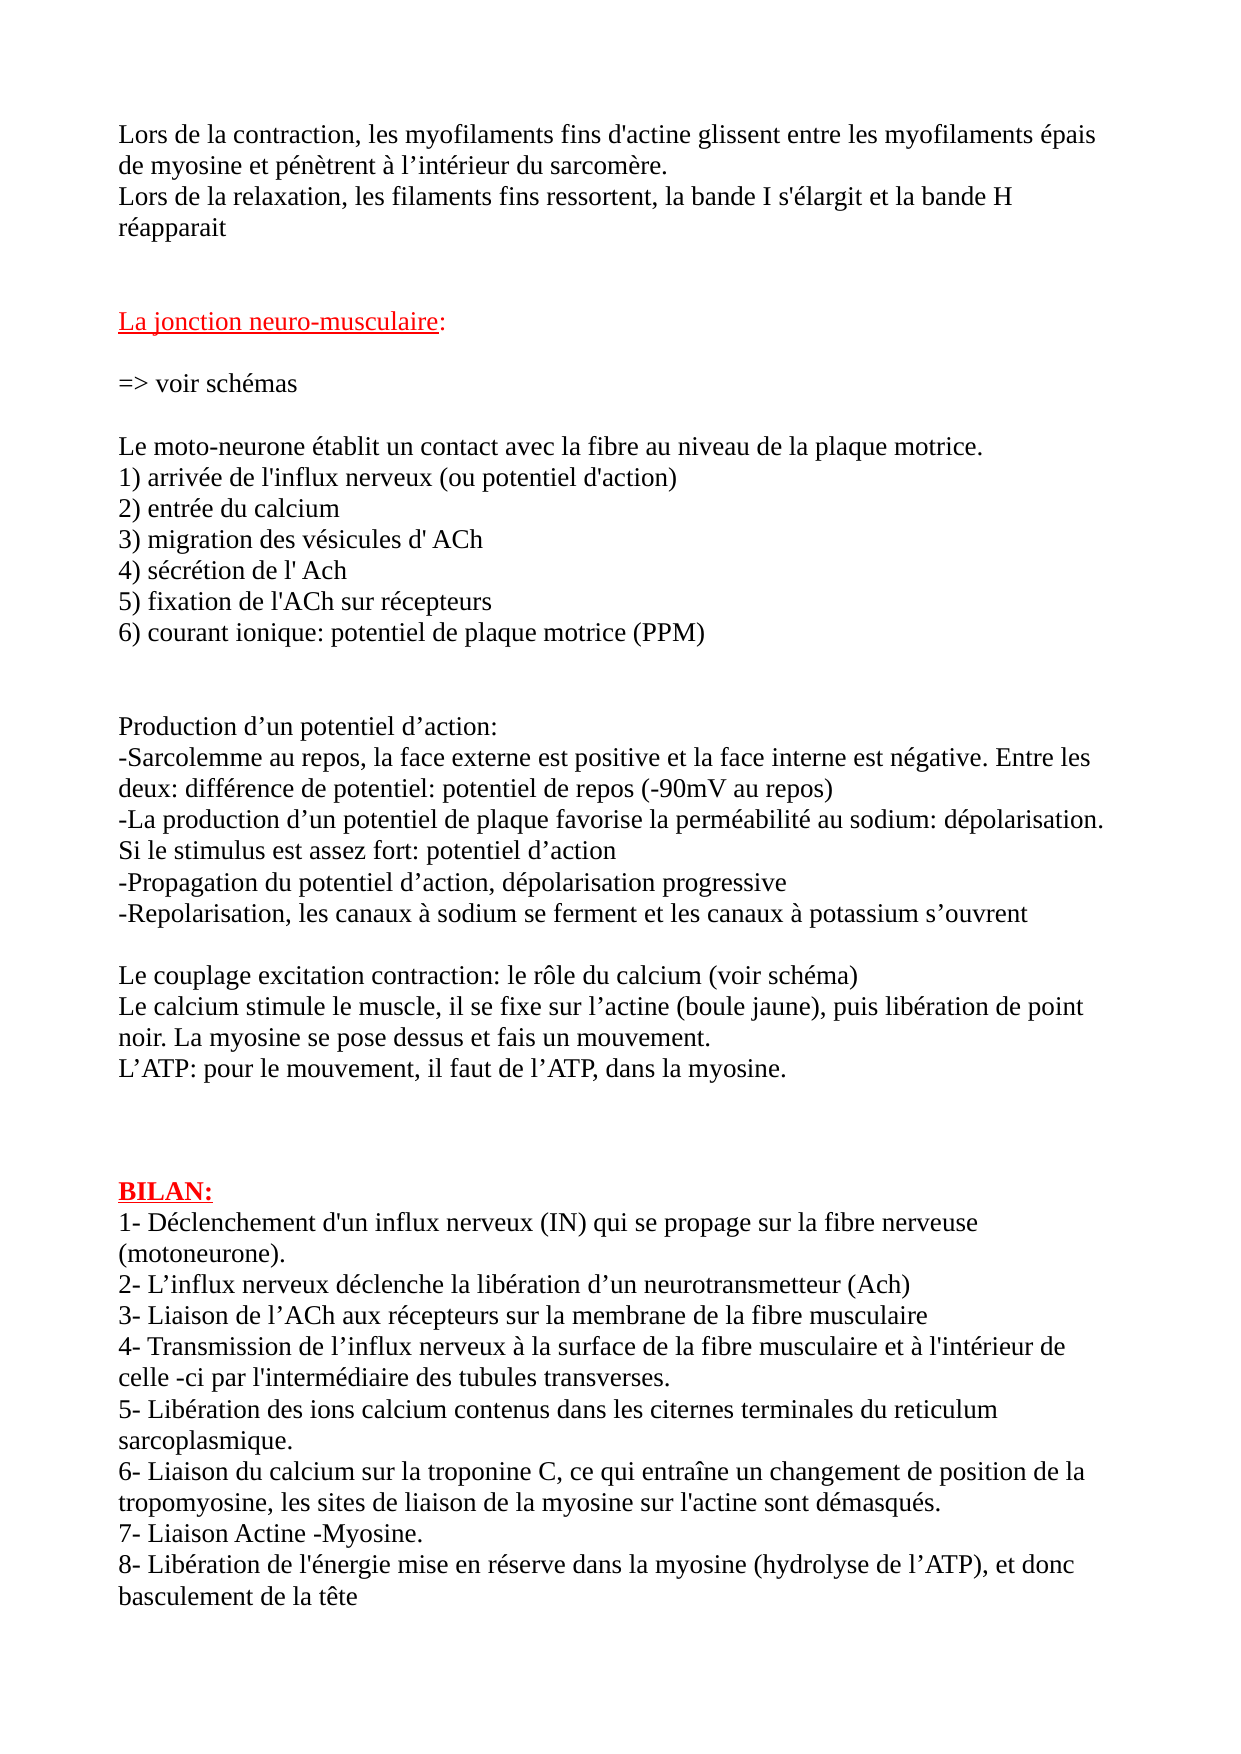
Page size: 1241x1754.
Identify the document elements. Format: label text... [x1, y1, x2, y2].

list 2) entrée du calcium [118, 492, 1122, 523]
text 6- Liaison du calcium sur la troponine C, ce qui entraîne un changement de position de la [118, 1455, 1122, 1486]
text sarcoplasmique. [118, 1424, 1122, 1455]
text 3- Liaison de l’ACh aux récepteurs sur la membrane de la fibre musculaire [118, 1299, 1122, 1330]
text 1- Déclenchement d'un influx nerveux (IN) qui se propage sur la fibre nerveuse [118, 1206, 1122, 1237]
text BILAN: [118, 1175, 1122, 1206]
text celle -ci par l'intermédiaire des tubules transverses. [118, 1362, 1122, 1393]
text -Repolarisation, les canaux à sodium se ferment et les canaux à potassium s’ouvrent [118, 897, 1122, 928]
text Lors de la contraction, les myofilaments fins d'actine glissent entre les myofilaments épais de myosine et pénètrent à l’intérieur du sarcomère. [118, 118, 1122, 180]
text Lors de la relaxation, les filaments fins ressortent, la bande I s'élargit et la bande H réapparait [118, 180, 1122, 243]
text Le calcium stimule le muscle, il se fixe sur l’actine (boule jaune), puis libération de point noir. La myosine se pose dessus et fais un mouvement. [118, 990, 1122, 1052]
list 5) fixation de l'ACh sur récepteurs [118, 585, 1122, 616]
text 8- Libération de l'énergie mise en réserve dans la myosine (hydrolyse de l’ATP), et donc [118, 1548, 1122, 1579]
list 6) courant ionique: potentiel de plaque motrice (PPM) [118, 616, 1122, 648]
list L’ATP: pour le mouvement, il faut de l’ATP, dans la myosine. [118, 1052, 1122, 1084]
text -Sarcolemme au repos, la face externe est positive et la face interne est négative. Entre les deux: différence de potentiel: potentiel de repos (-90mV au repos) [118, 741, 1122, 803]
list 4) sécrétion de l' Ach [118, 554, 1122, 585]
list 1) arrivée de l'influx nerveux (ou potentiel d'action) [118, 461, 1122, 492]
text -La production d’un potentiel de plaque favorise la perméabilité au sodium: dépolarisation. Si le stimulus est assez fort: potentiel d’action [118, 803, 1122, 866]
text Production d’un potentiel d’action: [118, 710, 1122, 741]
text -Propagation du potentiel d’action, dépolarisation progressive [118, 866, 1122, 897]
text 7- Liaison Actine -Myosine. [118, 1517, 1122, 1548]
list La jonction neuro-musculaire: [118, 305, 1122, 336]
text Le couplage excitation contraction: le rôle du calcium (voir schéma) [118, 959, 1122, 990]
list => voir schémas [118, 367, 1122, 398]
text basculement de la tête [118, 1579, 1122, 1611]
text tropomyosine, les sites de liaison de la myosine sur l'actine sont démasqués. [118, 1486, 1122, 1517]
list Le moto-neurone établit un contact avec la fibre au niveau de la plaque motrice. [118, 429, 1122, 461]
text (motoneurone). [118, 1237, 1122, 1268]
text 2- L’influx nerveux déclenche la libération d’un neurotransmetteur (Ach) [118, 1268, 1122, 1299]
list 3) migration des vésicules d' ACh [118, 523, 1122, 554]
text 4- Transmission de l’influx nerveux à la surface de la fibre musculaire et à l'intérieur de [118, 1330, 1122, 1362]
text 5- Libération des ions calcium contenus dans les citernes terminales du reticulum [118, 1393, 1122, 1424]
